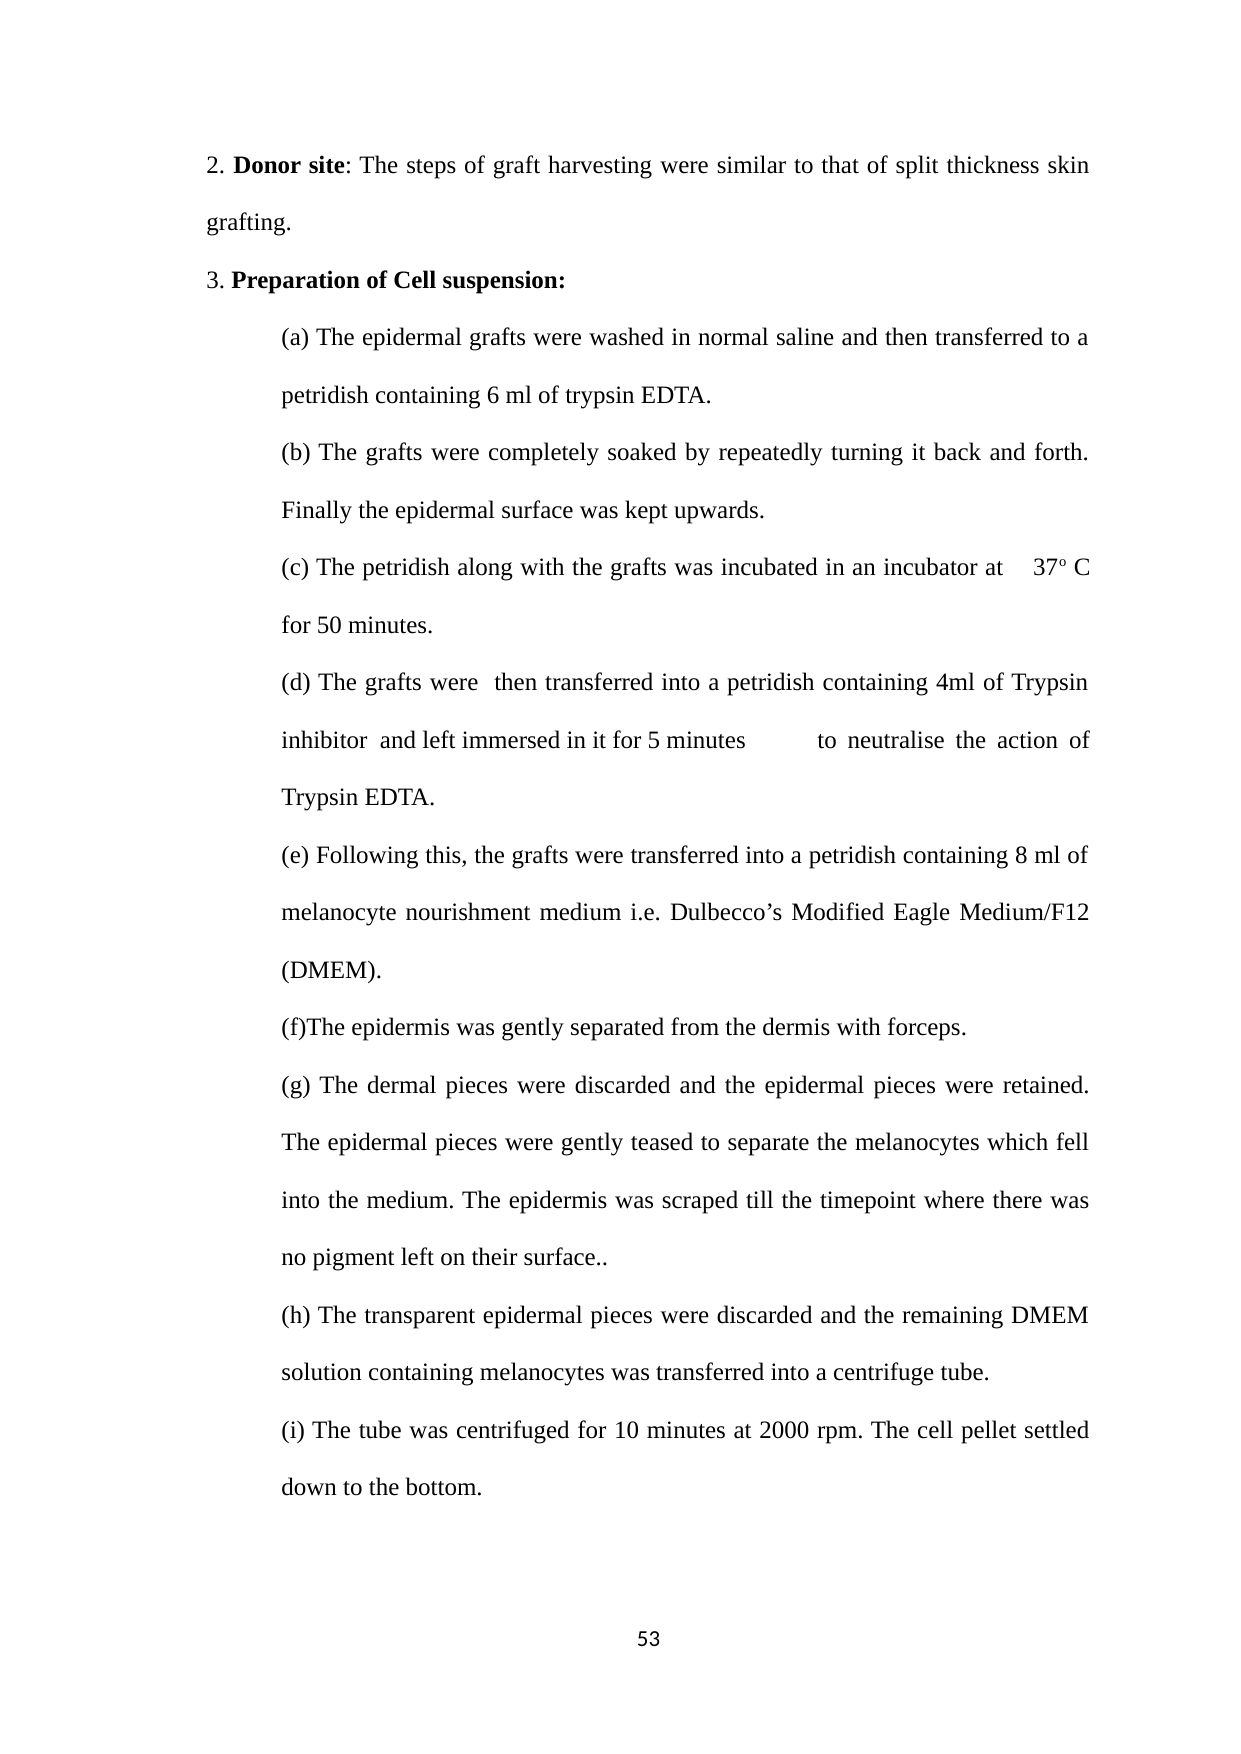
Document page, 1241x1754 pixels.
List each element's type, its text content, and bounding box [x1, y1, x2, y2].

text 3. Preparation of Cell suspension: [206, 265, 1090, 294]
text (h) The transparent epidermal pieces were discarded and the remaining DMEM solution containing melanocytes was transferred into a centrifuge tube. [281, 1300, 1090, 1386]
text (f)The epidermis was gently separated from the dermis with forceps. [281, 1012, 1090, 1041]
text (i) The tube was centrifuged for 10 minutes at 2000 rpm. The cell pellet settled down to the bottom. [281, 1415, 1090, 1501]
text (e) Following this, the grafts were transferred into a petridish containing 8 ml of melanocyte nourishment medium i.e. Dulbecco’s Modified Eagle Medium/F12 (DMEM). [281, 840, 1090, 984]
text (b) The grafts were completely soaked by repeatedly turning it back and forth. Finally the epidermal surface was kept upwards. [281, 437, 1090, 524]
text 2. Donor site: The steps of graft harvesting were similar to that of split thickness skin grafting. [206, 150, 1090, 236]
text (d) The grafts were then transferred into a petridish containing 4ml of Trypsin inhibitor and left immersed in it for 5 minutes to neutralise the action of Trypsin EDTA. [281, 667, 1090, 811]
text (a) The epidermal grafts were washed in normal saline and then transferred to a petridish containing 6 ml of trypsin EDTA. [281, 322, 1090, 409]
text (c) The petridish along with the grafts was incubated in an incubator at 37o C for 50 minutes. [281, 552, 1090, 639]
text (g) The dermal pieces were discarded and the epidermal pieces were retained. The epidermal pieces were gently teased to separate the melanocytes which fell into the medium. The epidermis was scraped till the timepoint where there was no pigment left on their surface.. [281, 1070, 1090, 1271]
